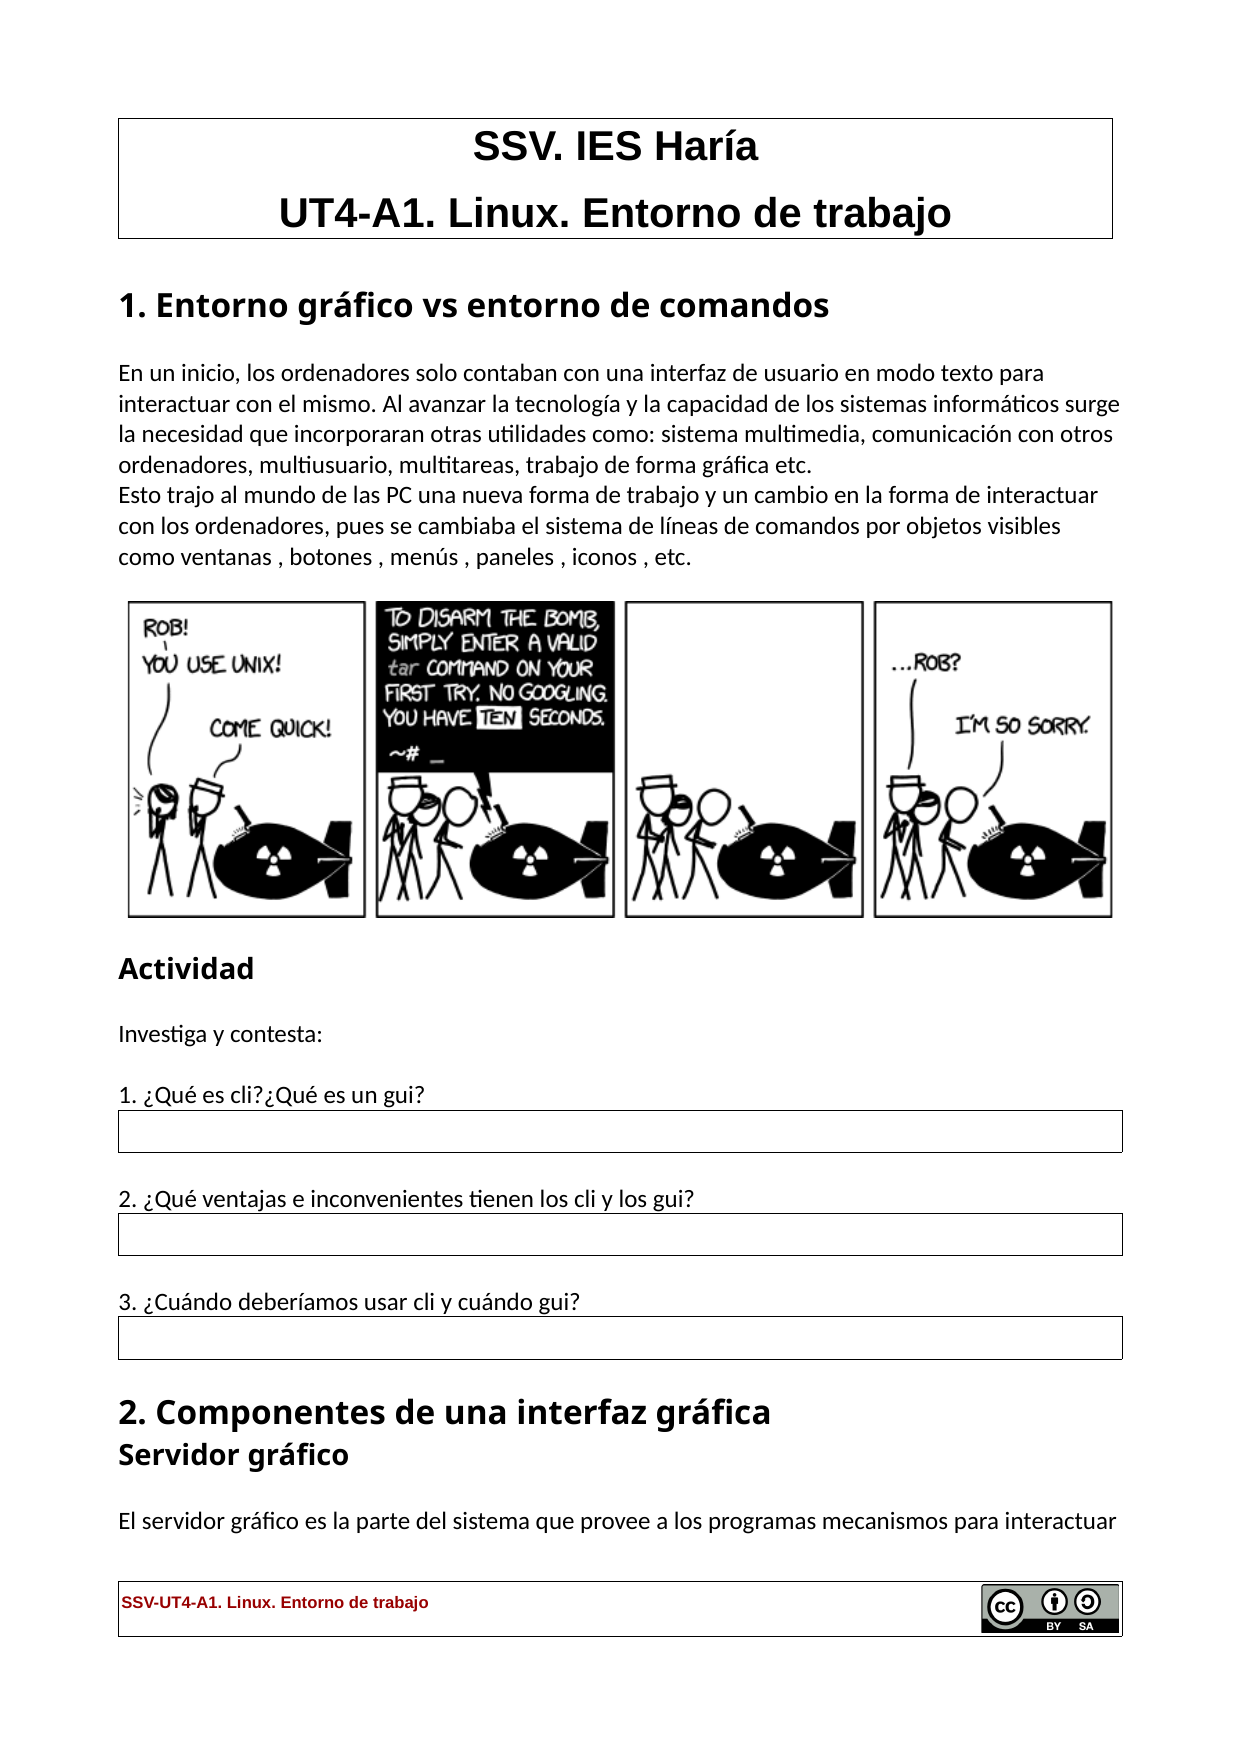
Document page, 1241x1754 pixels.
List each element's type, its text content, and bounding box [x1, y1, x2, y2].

subtitle 2. Componentes de una interfaz gráfica [118, 1389, 1122, 1434]
subtitle 1. Entorno gráfico vs entorno de comandos [118, 282, 1122, 327]
picture [127, 601, 1113, 918]
text Investiga y contesta: [118, 1018, 1122, 1049]
text El servidor gráfico es la parte del sistema que provee a los programas mecanismos para interactuar [118, 1505, 1122, 1535]
text SSV. IES Haría [119, 119, 1112, 169]
subtitle Actividad [118, 948, 1122, 988]
table_header [119, 1317, 1122, 1358]
text Esto trajo al mundo de las PC una nueva forma de trabajo y un cambio en la forma de interactuar con los ordenadores, pues se cambiaba el sistema de líneas de comandos por objetos visibles como ventanas , botones , menús , paneles , iconos , etc. [118, 480, 1122, 571]
text 3. ¿Cuándo deberíamos usar cli y cuándo gui? [118, 1286, 1122, 1316]
picture [981, 1584, 1119, 1633]
text En un inicio, los ordenadores solo contaban con una interfaz de usuario en modo texto para interactuar con el mismo. Al avanzar la tecnología y la capacidad de los sistemas informáticos surge la necesidad que incorporaran otras utilidades como: sistema multimedia, comunicación con otros ordenadores, multiusuario, multitareas, trabajo de forma gráfica etc. [118, 358, 1122, 480]
table_header [119, 1214, 1122, 1255]
text 2. ¿Qué ventajas e inconvenientes tienen los cli y los gui? [118, 1183, 1122, 1213]
text 1. ¿Qué es cli?¿Qué es un gui? [118, 1079, 1122, 1110]
subtitle UT4-A1. Linux. Entorno de trabajo [119, 185, 1112, 238]
table_header [119, 1111, 1122, 1152]
subtitle Servidor gráfico [118, 1434, 1122, 1474]
